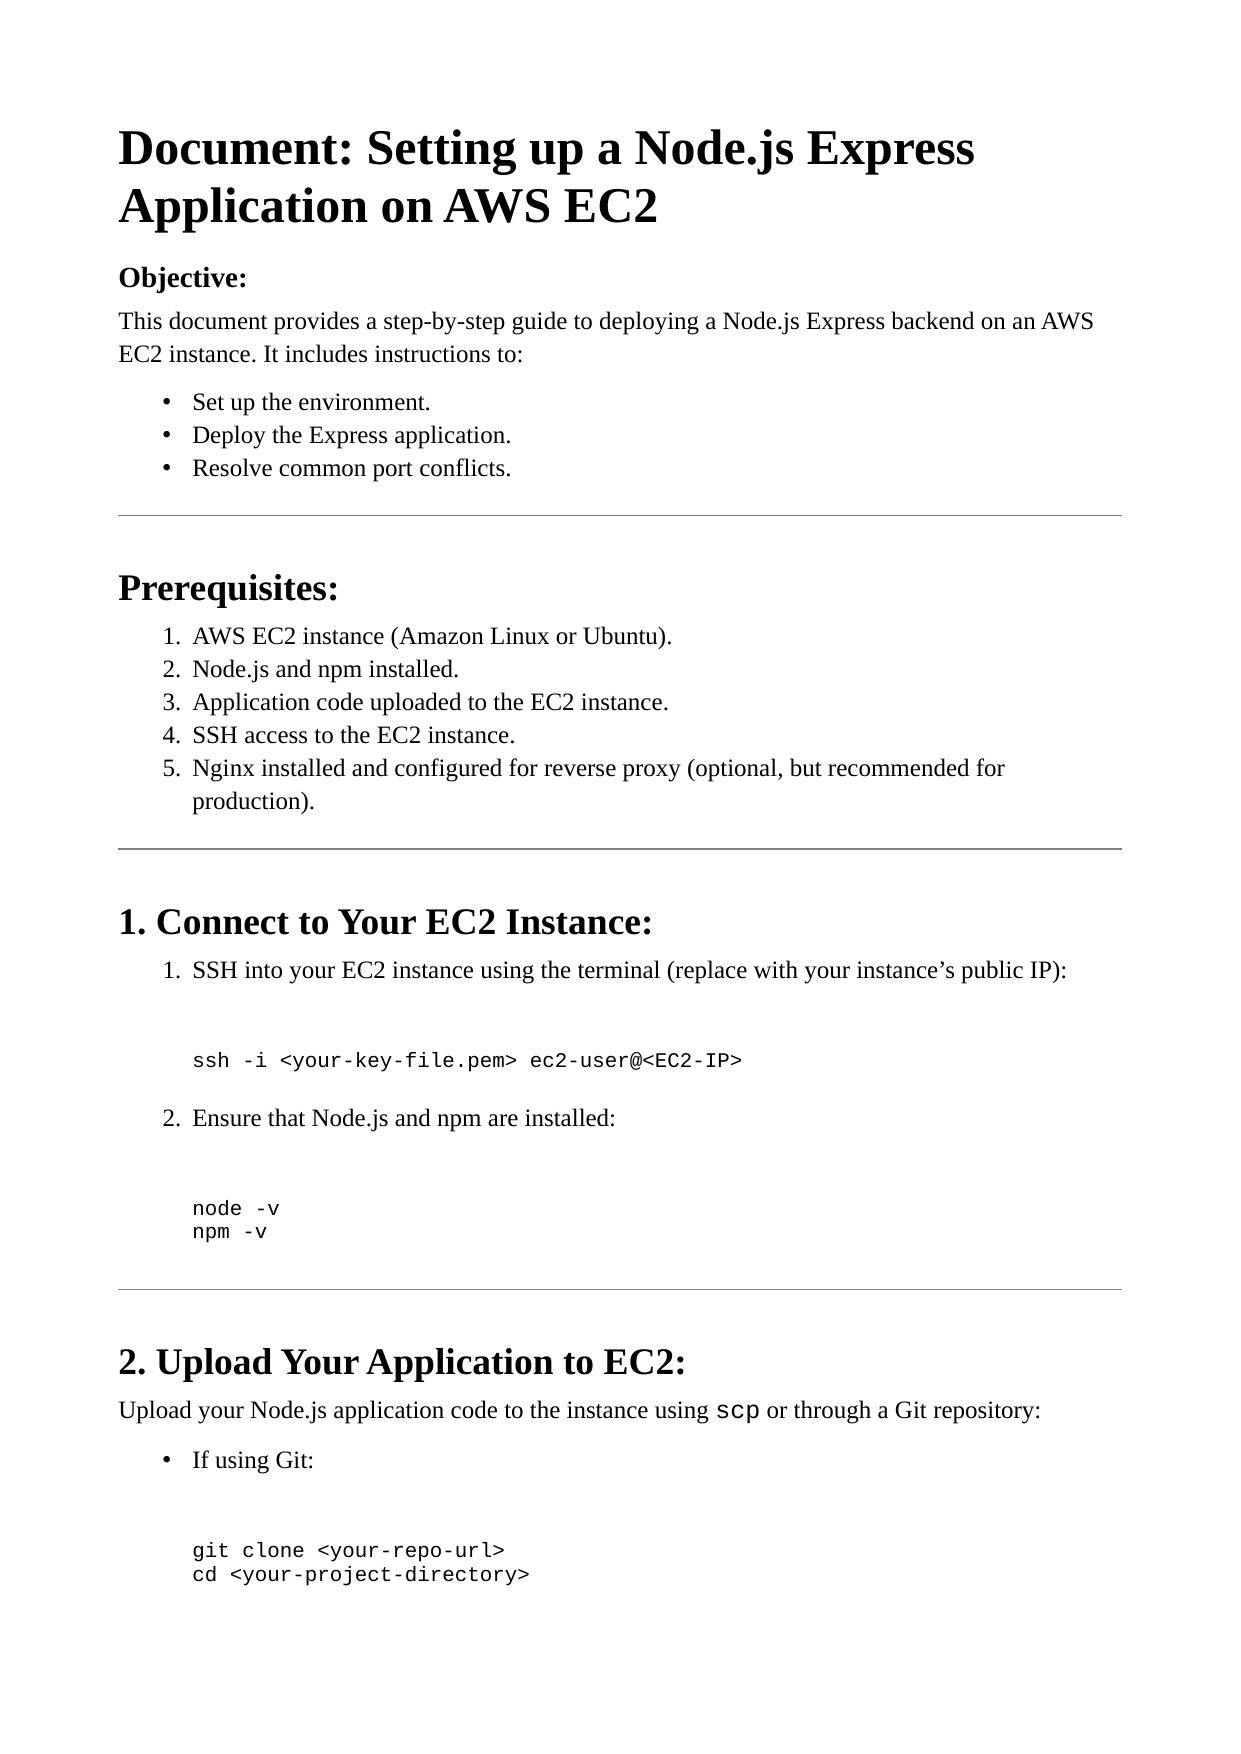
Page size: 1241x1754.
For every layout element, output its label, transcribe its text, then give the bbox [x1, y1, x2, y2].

list Deploy the Express application. [162, 420, 1122, 449]
subtitle Objective: [118, 260, 1122, 294]
list Set up the environment. [162, 387, 1122, 416]
list Application code uploaded to the EC2 instance. [162, 687, 1122, 716]
list AWS EC2 instance (Amazon Linux or Ubuntu). [162, 621, 1122, 650]
text This document provides a step-by-step guide to deploying a Node.js Express backend on an AWS EC2 instance. It includes instructions to: [118, 306, 1122, 368]
list git clone <your-repo-url> [162, 1540, 1122, 1564]
subtitle 2. Upload Your Application to EC2: [118, 1339, 1122, 1383]
text Upload your Node.js application code to the instance using scp or through a Git repository: [118, 1395, 1122, 1426]
list Nginx installed and configured for reverse proxy (optional, but recommended for production). [162, 753, 1122, 815]
list SSH into your EC2 instance using the terminal (replace with your instance’s public IP): [162, 955, 1122, 983]
subtitle 1. Connect to Your EC2 Instance: [118, 899, 1122, 942]
list node -v [162, 1198, 1122, 1221]
list npm -v [162, 1221, 1122, 1245]
subtitle Prerequisites: [118, 566, 1122, 609]
list Ensure that Node.js and npm are installed: [162, 1103, 1122, 1131]
list ssh -i <your-key-file.pem> ec2-user@<EC2-IP> [162, 1049, 1122, 1073]
list SSH access to the EC2 instance. [162, 720, 1122, 749]
list Node.js and npm installed. [162, 654, 1122, 683]
list If using Git: [162, 1445, 1122, 1474]
subtitle Document: Setting up a Node.js Express Application on AWS EC2 [118, 118, 1122, 233]
list Resolve common port conflicts. [162, 453, 1122, 482]
list cd <your-project-directory> [162, 1564, 1122, 1587]
